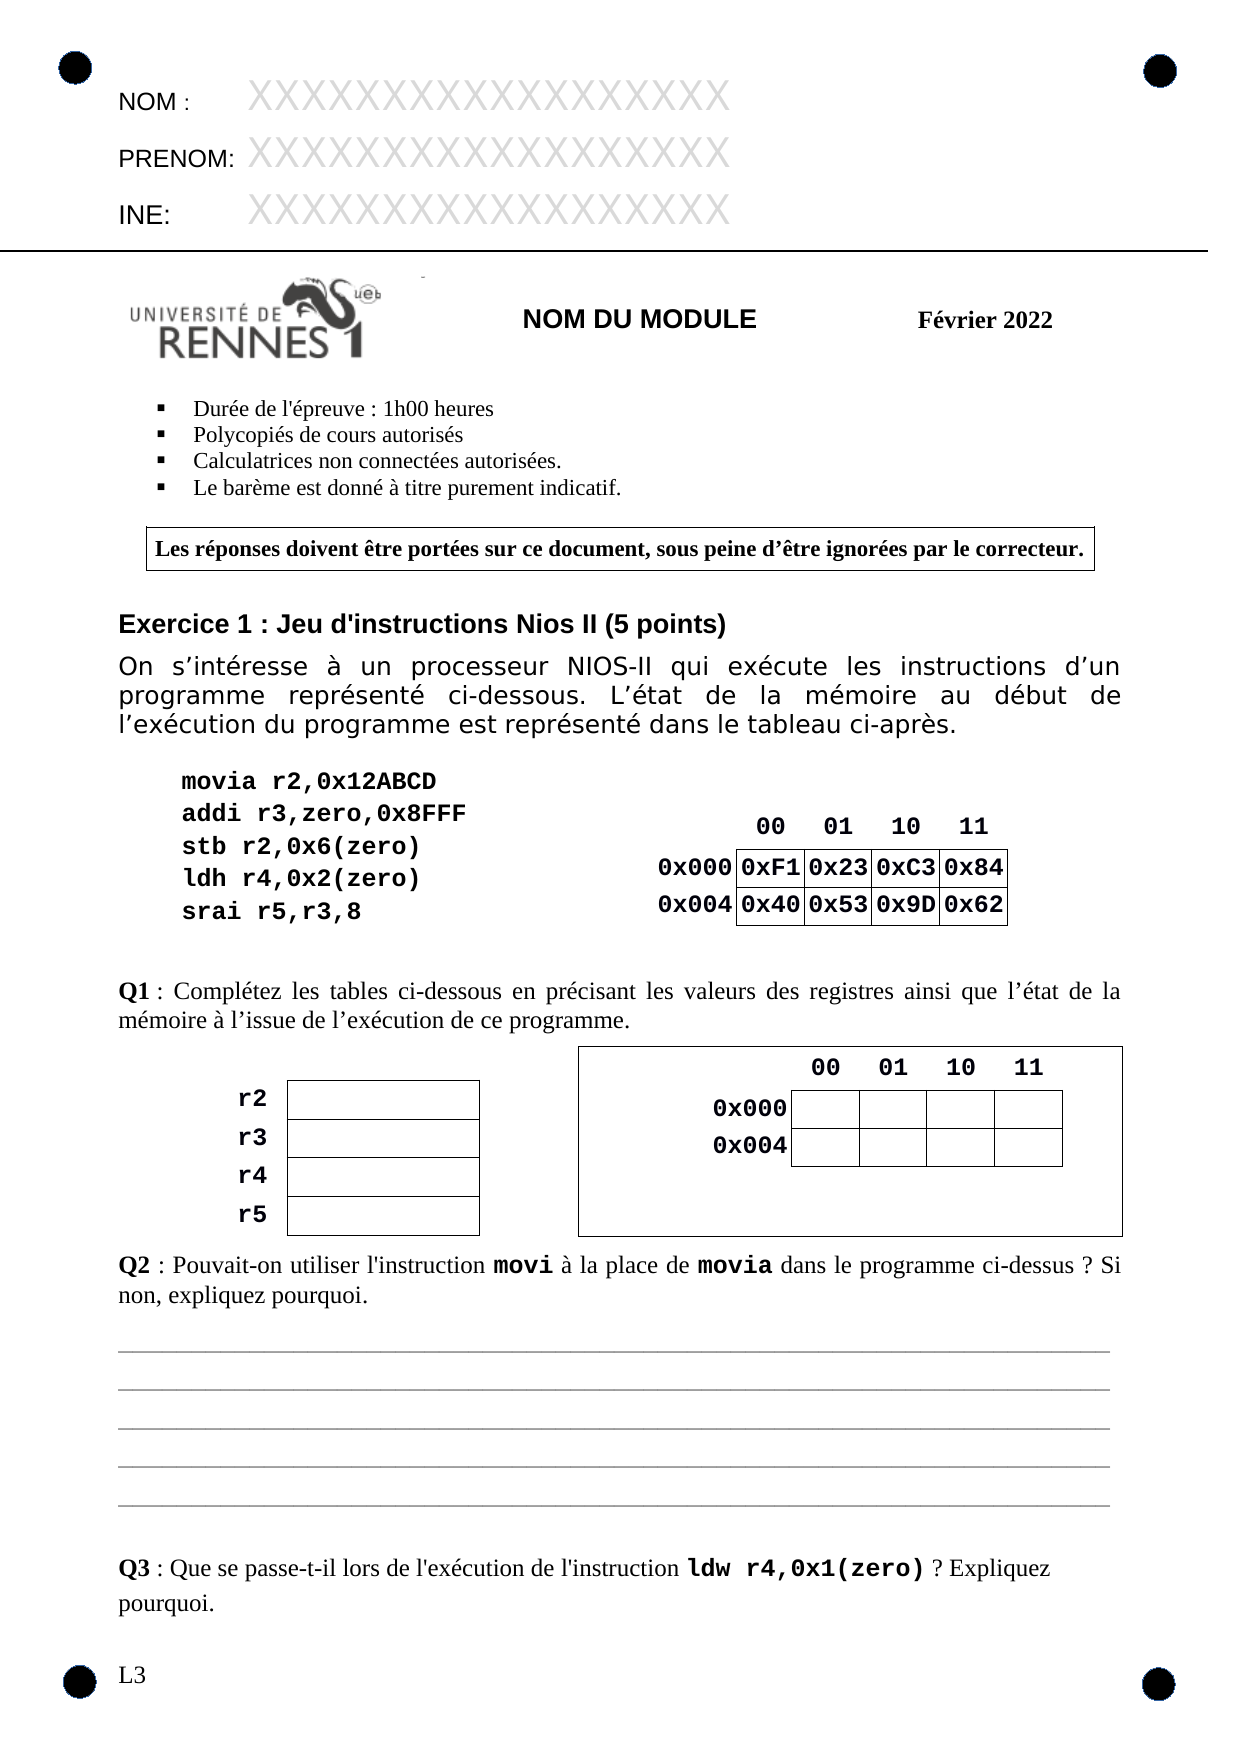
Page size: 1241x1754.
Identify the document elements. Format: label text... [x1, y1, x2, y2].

table_cell 0x84 [940, 850, 1007, 887]
table_header ARC NOM DU MODULE [410, 276, 870, 362]
table_cell 0x000 [708, 1090, 791, 1128]
text ____________________________________________________________________ [118, 1476, 1122, 1509]
table_header [540, 769, 1121, 963]
list Polycopiés de cours autorisés [156, 421, 1122, 447]
table_cell 0x40 [737, 888, 804, 925]
table_header 11 [995, 1047, 1062, 1090]
text ____________________________________________________________________ [118, 1437, 1122, 1471]
table_header 00 [737, 806, 804, 849]
table_cell FFFF84C3 [288, 1158, 479, 1196]
text ____________________________________________________________________ [118, 1322, 1122, 1355]
text Q1 : Complétez les tables ci-dessous en précisant les valeurs des registres ainsi que l’état de la mémoire à l’issue de l’exécution de ce programme. [118, 976, 1122, 1033]
table_header 10 [872, 806, 939, 849]
table_cell 0x62 [995, 1129, 1062, 1166]
table_header 01 [804, 806, 872, 849]
table_cell 0x53 [860, 1129, 926, 1166]
table_header [118, 1046, 578, 1236]
table_cell 0x9D [872, 888, 939, 925]
list Calculatrices non connectées autorisées. [156, 447, 1122, 474]
table_cell 0xF1 [737, 850, 804, 887]
table_cell 0x53 [805, 888, 871, 925]
text On s’intéresse à un processeur NIOS-II qui exécute les instructions d’un programme représenté ci-dessous. L’état de la mémoire au début de l’exécution du programme est représenté dans le tableau ci-après. [118, 652, 1122, 739]
table_cell 0x004 [708, 1128, 791, 1166]
table_header movia r2,0x12ABCD addi r3,zero,0x8FFF stb r2,0x6(zero) ldh r4,0x2(zero) srai r5,r3,8 [170, 769, 540, 963]
table_header r2 [218, 1080, 287, 1118]
table_header 11 [940, 806, 1007, 849]
table_cell 0xFF [927, 1129, 994, 1166]
table_header 10 [927, 1047, 994, 1090]
table_cell r3 [218, 1119, 287, 1157]
table_cell 0x84 [995, 1091, 1062, 1128]
table_cell 0x62 [940, 888, 1007, 925]
picture [129, 276, 384, 360]
table_header [579, 1047, 1122, 1236]
table_cell 0x23 [860, 1091, 926, 1128]
table_header Février 2022 [870, 276, 1064, 362]
text ____________________________________________________________________ [118, 1399, 1122, 1432]
table_cell 0x000 [653, 849, 736, 887]
table_cell 0x004 [653, 887, 736, 925]
table_cell FFFFFF8F [288, 1197, 479, 1235]
table_cell 0xC3 [872, 850, 939, 887]
table_cell 0x40 [792, 1129, 859, 1166]
table_header 01 [859, 1047, 927, 1090]
table_header [708, 1047, 792, 1090]
table_cell r4 [218, 1157, 287, 1196]
table_cell 0xC3 [927, 1091, 994, 1128]
table_header 0000FFFF [288, 1081, 479, 1118]
list Durée de l'épreuve : 1h00 heures [156, 395, 1122, 421]
table_cell 0xF1 [792, 1091, 859, 1128]
table_header [653, 806, 737, 849]
table_cell 0x23 [805, 850, 871, 887]
text Q3 : Que se passe-t-il lors de l'exécution de l'instruction ldw r4,0x1(zero) ? Expliquez pourquoi. [118, 1553, 1122, 1617]
table_cell r5 [218, 1196, 287, 1235]
text Q2 : Pouvait-on utiliser l'instruction movi à la place de movia dans le programme ci-dessus ? Si non, expliquez pourquoi. [118, 1250, 1122, 1309]
text Les réponses doivent être portées sur ce document, sous peine d’être ignorées par le correcteur. [147, 528, 1094, 570]
table_header 00 [792, 1047, 859, 1090]
text ____________________________________________________________________ [118, 1360, 1122, 1394]
list Le barème est donné à titre purement indicatif. [156, 474, 1122, 500]
subtitle Exercice 1 : Jeu d'instructions Nios II (5 points) [118, 608, 1122, 639]
table_cell FFFF8FFF [288, 1120, 479, 1157]
table_header [129, 276, 409, 362]
